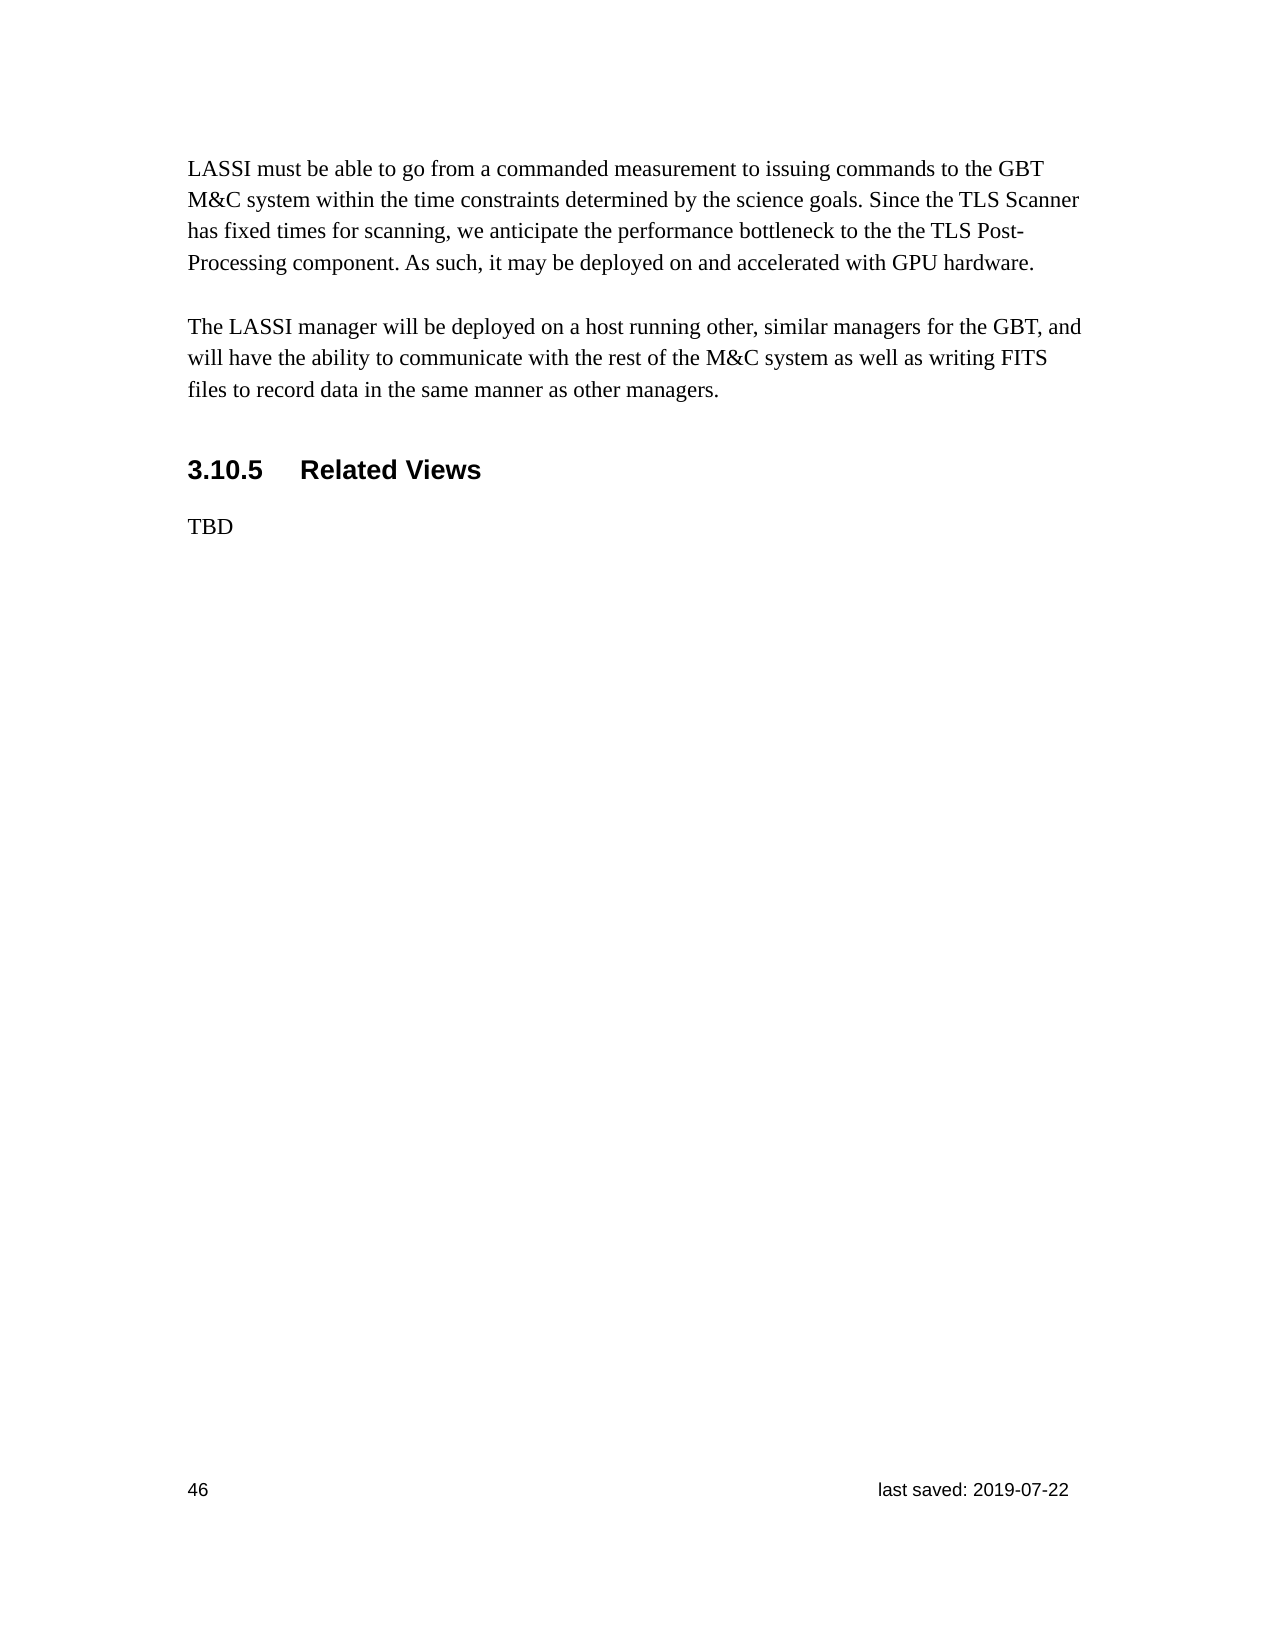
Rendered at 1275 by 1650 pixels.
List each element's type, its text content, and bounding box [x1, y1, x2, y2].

subtitle Related Views [187, 450, 1087, 485]
text LASSI must be able to go from a commanded measurement to issuing commands to the GBT M&C system within the time constraints determined by the science goals. Since the TLS Scanner has fixed times for scanning, we anticipate the performance bottleneck to the the TLS Post-Processing component. As such, it may be deployed on and accelerated with GPU hardware. [187, 150, 1087, 275]
text TBD [187, 508, 1087, 539]
text The LASSI manager will be deployed on a host running other, similar managers for the GBT, and will have the ability to communicate with the rest of the M&C system as well as writing FITS files to record data in the same manner as other managers. [187, 308, 1087, 402]
